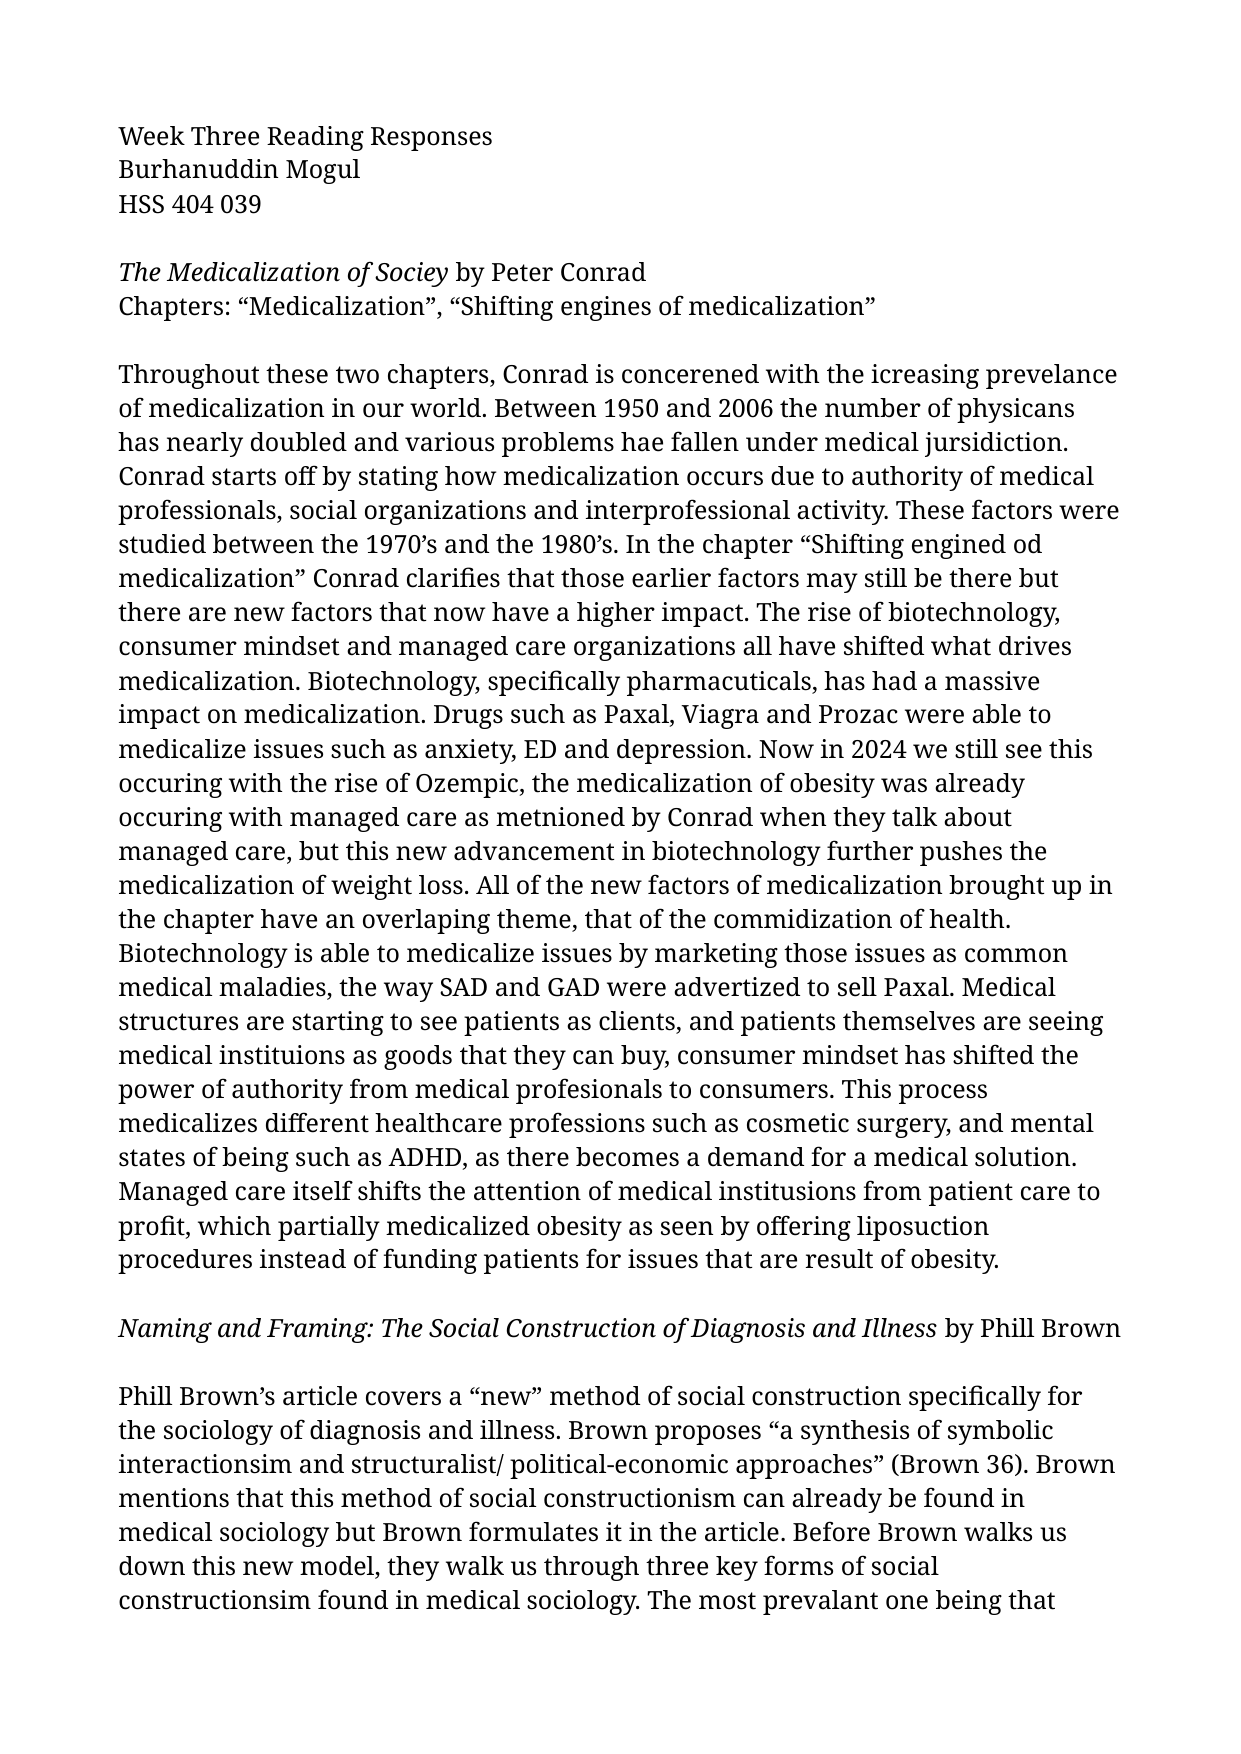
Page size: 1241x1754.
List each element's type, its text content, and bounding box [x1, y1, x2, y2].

text Phill Brown’s article covers a “new” method of social construction specifically for the sociology of diagnosis and illness. Brown proposes “a synthesis of symbolic interactionsim and structuralist/ political-economic approaches” (Brown 36). Brown mentions that this method of social constructionism can already be found in medical sociology but Brown formulates it in the article. Before Brown walks us down this new model, they walk us through three key forms of social constructionsim found in medical sociology. The most prevalant one being that [118, 1378, 1122, 1617]
text Week Three Reading Responses Burhanuddin Mogul [118, 118, 1122, 186]
text Chapters: “Medicalization”, “Shifting engines of medicalization” [118, 288, 1122, 322]
text Naming and Framing: The Social Construction of Diagnosis and Illness by Phill Brown [118, 1310, 1122, 1344]
text Throughout these two chapters, Conrad is concerened with the icreasing prevelance of medicalization in our world. Between 1950 and 2006 the number of physicans has nearly doubled and various problems hae fallen under medical jursidiction. Conrad starts off by stating how medicalization occurs due to authority of medical professionals, social organizations and interprofessional activity. These factors were studied between the 1970’s and the 1980’s. In the chapter “Shifting engined od medicalization” Conrad clarifies that those earlier factors may still be there but there are new factors that now have a higher impact. The rise of biotechnology, consumer mindset and managed care organizations all have shifted what drives medicalization. Biotechnology, specifically pharmacuticals, has had a massive impact on medicalization. Drugs such as Paxal, Viagra and Prozac were able to medicalize issues such as anxiety, ED and depression. Now in 2024 we still see this occuring with the rise of Ozempic, the medicalization of obesity was already occuring with managed care as metnioned by Conrad when they talk about managed care, but this new advancement in biotechnology further pushes the medicalization of weight loss. All of the new factors of medicalization brought up in the chapter have an overlaping theme, that of the commidization of health. Biotechnology is able to medicalize issues by marketing those issues as common medical maladies, the way SAD and GAD were advertized to sell Paxal. Medical structures are starting to see patients as clients, and patients themselves are seeing medical instituions as goods that they can buy, consumer mindset has shifted the power of authority from medical profesionals to consumers. This process medicalizes different healthcare professions such as cosmetic surgery, and mental states of being such as ADHD, as there becomes a demand for a medical solution. Managed care itself shifts the attention of medical institusions from patient care to profit, which partially medicalized obesity as seen by offering liposuction procedures instead of funding patients for issues that are result of obesity. [118, 357, 1122, 1276]
text HSS 404 039 [118, 186, 1122, 220]
text The Medicalization of Sociey by Peter Conrad [118, 254, 1122, 288]
